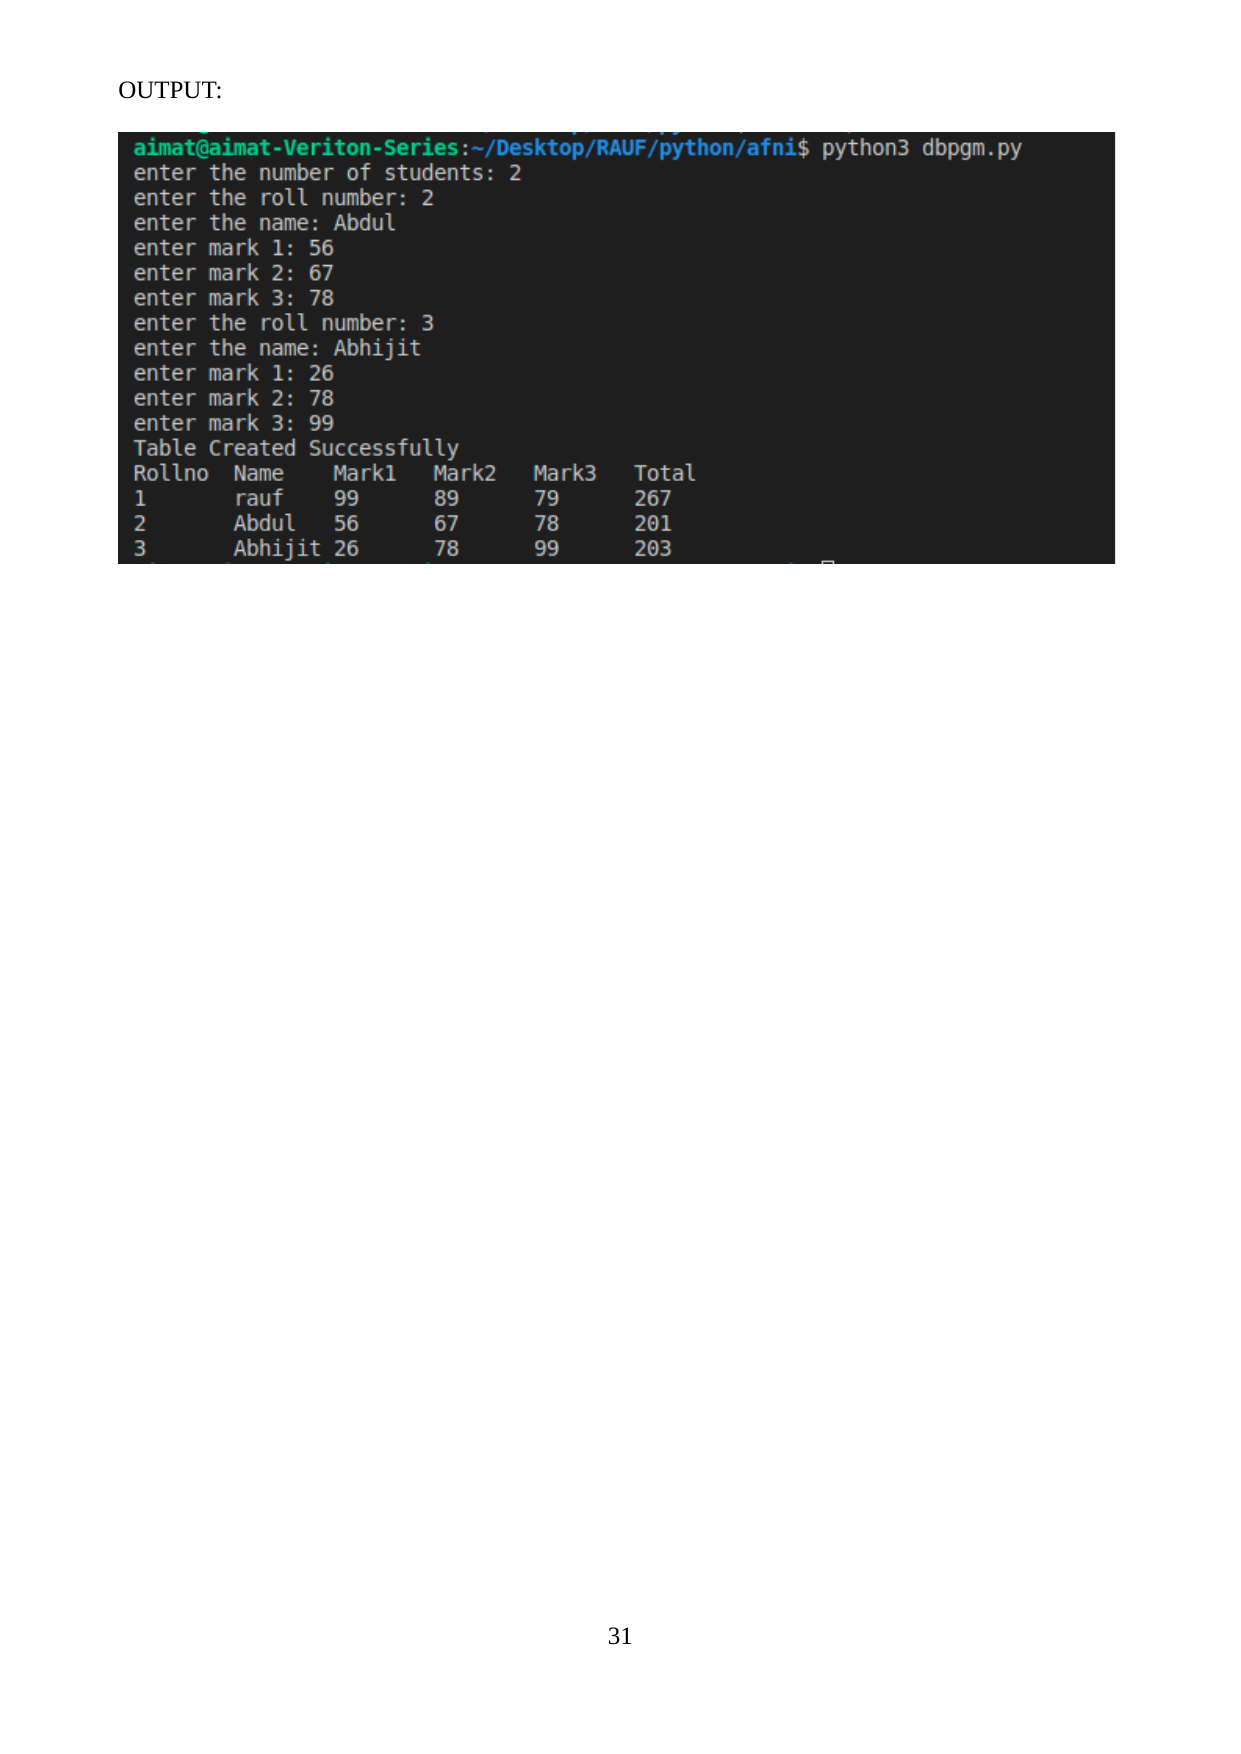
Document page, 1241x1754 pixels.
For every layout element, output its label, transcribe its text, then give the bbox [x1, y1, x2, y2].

picture [118, 132, 1116, 564]
text OUTPUT: [118, 75, 1122, 104]
